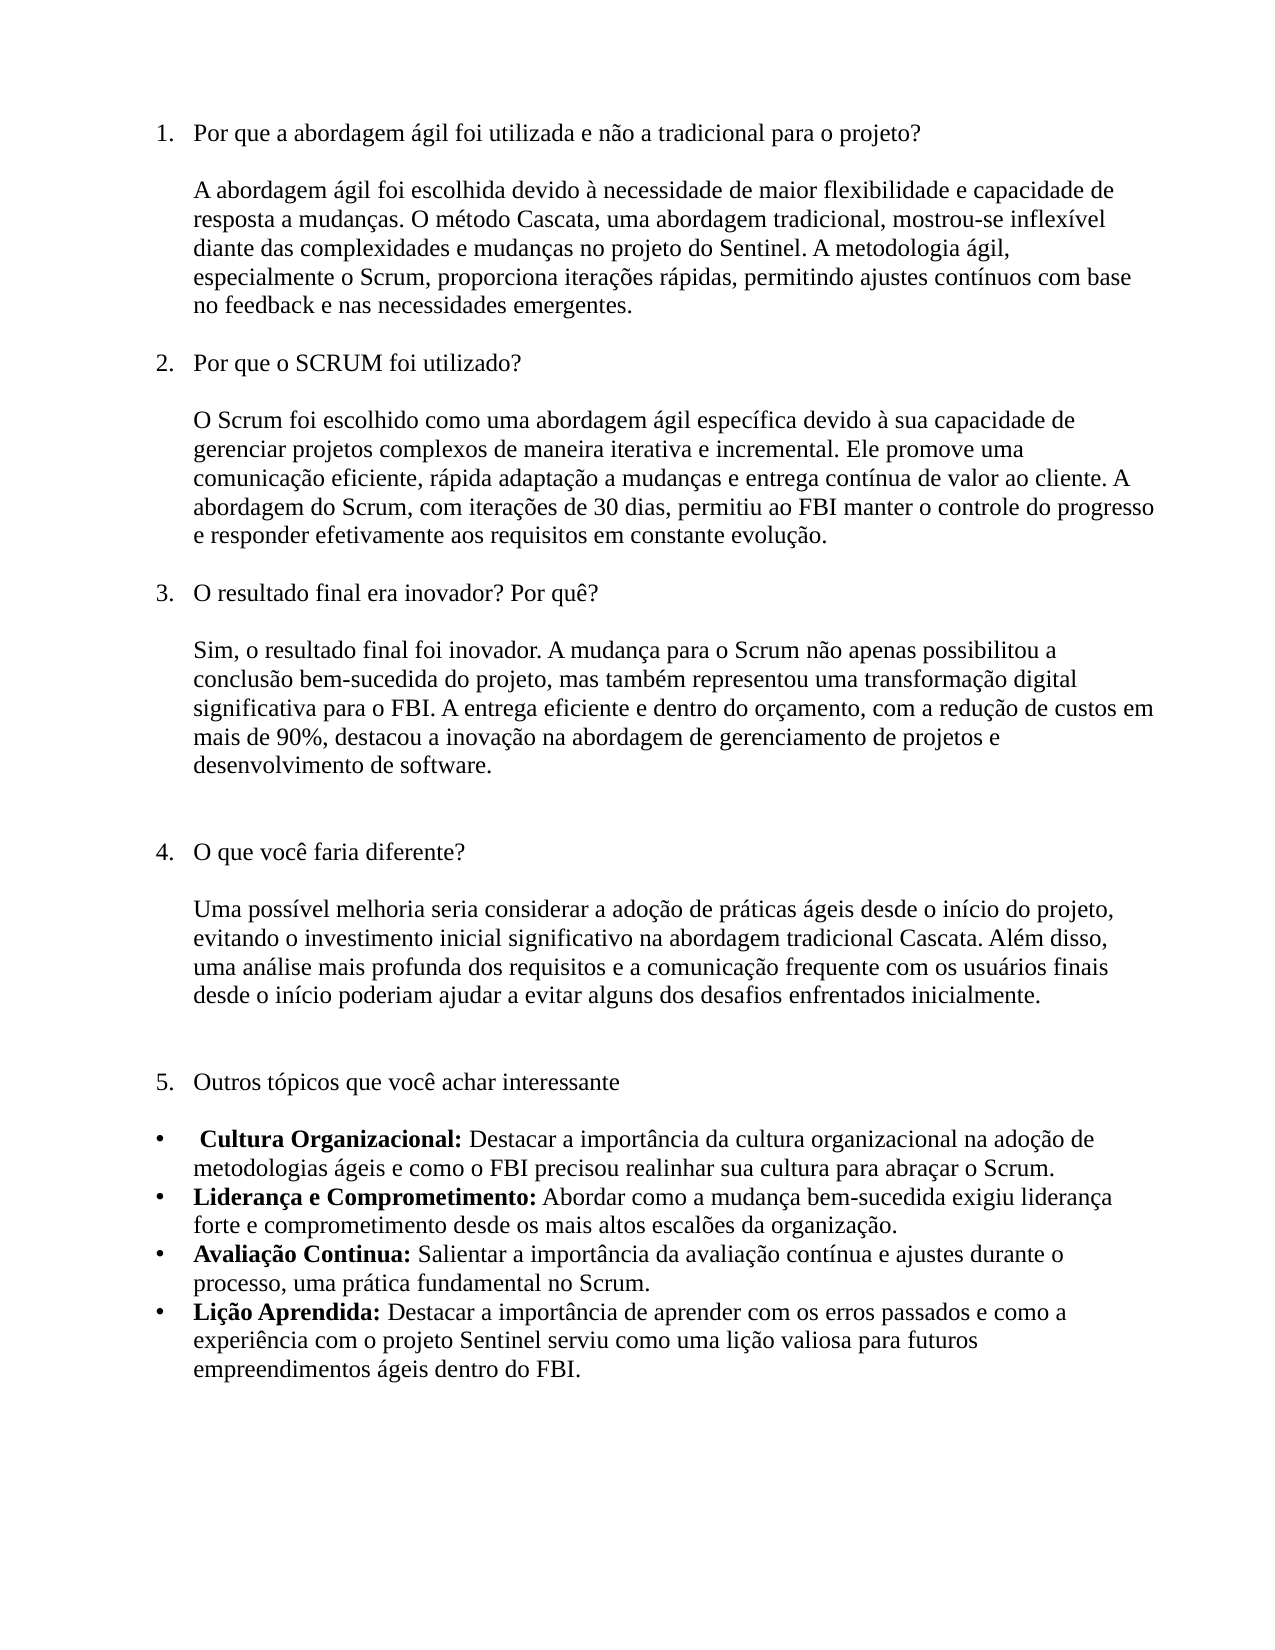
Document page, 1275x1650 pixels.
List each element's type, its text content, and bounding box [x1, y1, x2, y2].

list Outros tópicos que você achar interessante [156, 1067, 1157, 1096]
list Avaliação Continua: Salientar a importância da avaliação contínua e ajustes durante o processo, uma prática fundamental no Scrum. [156, 1239, 1157, 1297]
list Por que a abordagem ágil foi utilizada e não a tradicional para o projeto? [156, 118, 1157, 147]
list Cultura Organizacional: Destacar a importância da cultura organizacional na adoção de metodologias ágeis e como o FBI precisou realinhar sua cultura para abraçar o Scrum. [156, 1124, 1157, 1182]
list Lição Aprendida: Destacar a importância de aprender com os erros passados e como a experiência com o projeto Sentinel serviu como uma lição valiosa para futuros empreendimentos ágeis dentro do FBI. [156, 1297, 1157, 1383]
list Sim, o resultado final foi inovador. A mudança para o Scrum não apenas possibilitou a conclusão bem-sucedida do projeto, mas também representou uma transformação digital significativa para o FBI. A entrega eficiente e dentro do orçamento, com a redução de custos em mais de 90%, destacou a inovação na abordagem de gerenciamento de projetos e desenvolvimento de software. [156, 636, 1157, 779]
list O resultado final era inovador? Por quê? [156, 578, 1157, 607]
list Uma possível melhoria seria considerar a adoção de práticas ágeis desde o início do projeto, evitando o investimento inicial significativo na abordagem tradicional Cascata. Além disso, uma análise mais profunda dos requisitos e a comunicação frequente com os usuários finais desde o início poderiam ajudar a evitar alguns dos desafios enfrentados inicialmente. [156, 894, 1157, 1009]
list O Scrum foi escolhido como uma abordagem ágil específica devido à sua capacidade de gerenciar projetos complexos de maneira iterativa e incremental. Ele promove uma comunicação eficiente, rápida adaptação a mudanças e entrega contínua de valor ao cliente. A abordagem do Scrum, com iterações de 30 dias, permitiu ao FBI manter o controle do progresso e responder efetivamente aos requisitos em constante evolução. [156, 406, 1157, 549]
list O que você faria diferente? [156, 837, 1157, 866]
list A abordagem ágil foi escolhida devido à necessidade de maior flexibilidade e capacidade de resposta a mudanças. O método Cascata, uma abordagem tradicional, mostrou-se inflexível diante das complexidades e mudanças no projeto do Sentinel. A metodologia ágil, especialmente o Scrum, proporciona iterações rápidas, permitindo ajustes contínuos com base no feedback e nas necessidades emergentes. [156, 176, 1157, 319]
list Liderança e Comprometimento: Abordar como a mudança bem-sucedida exigiu liderança forte e comprometimento desde os mais altos escalões da organização. [156, 1182, 1157, 1239]
list Por que o SCRUM foi utilizado? [156, 348, 1157, 377]
